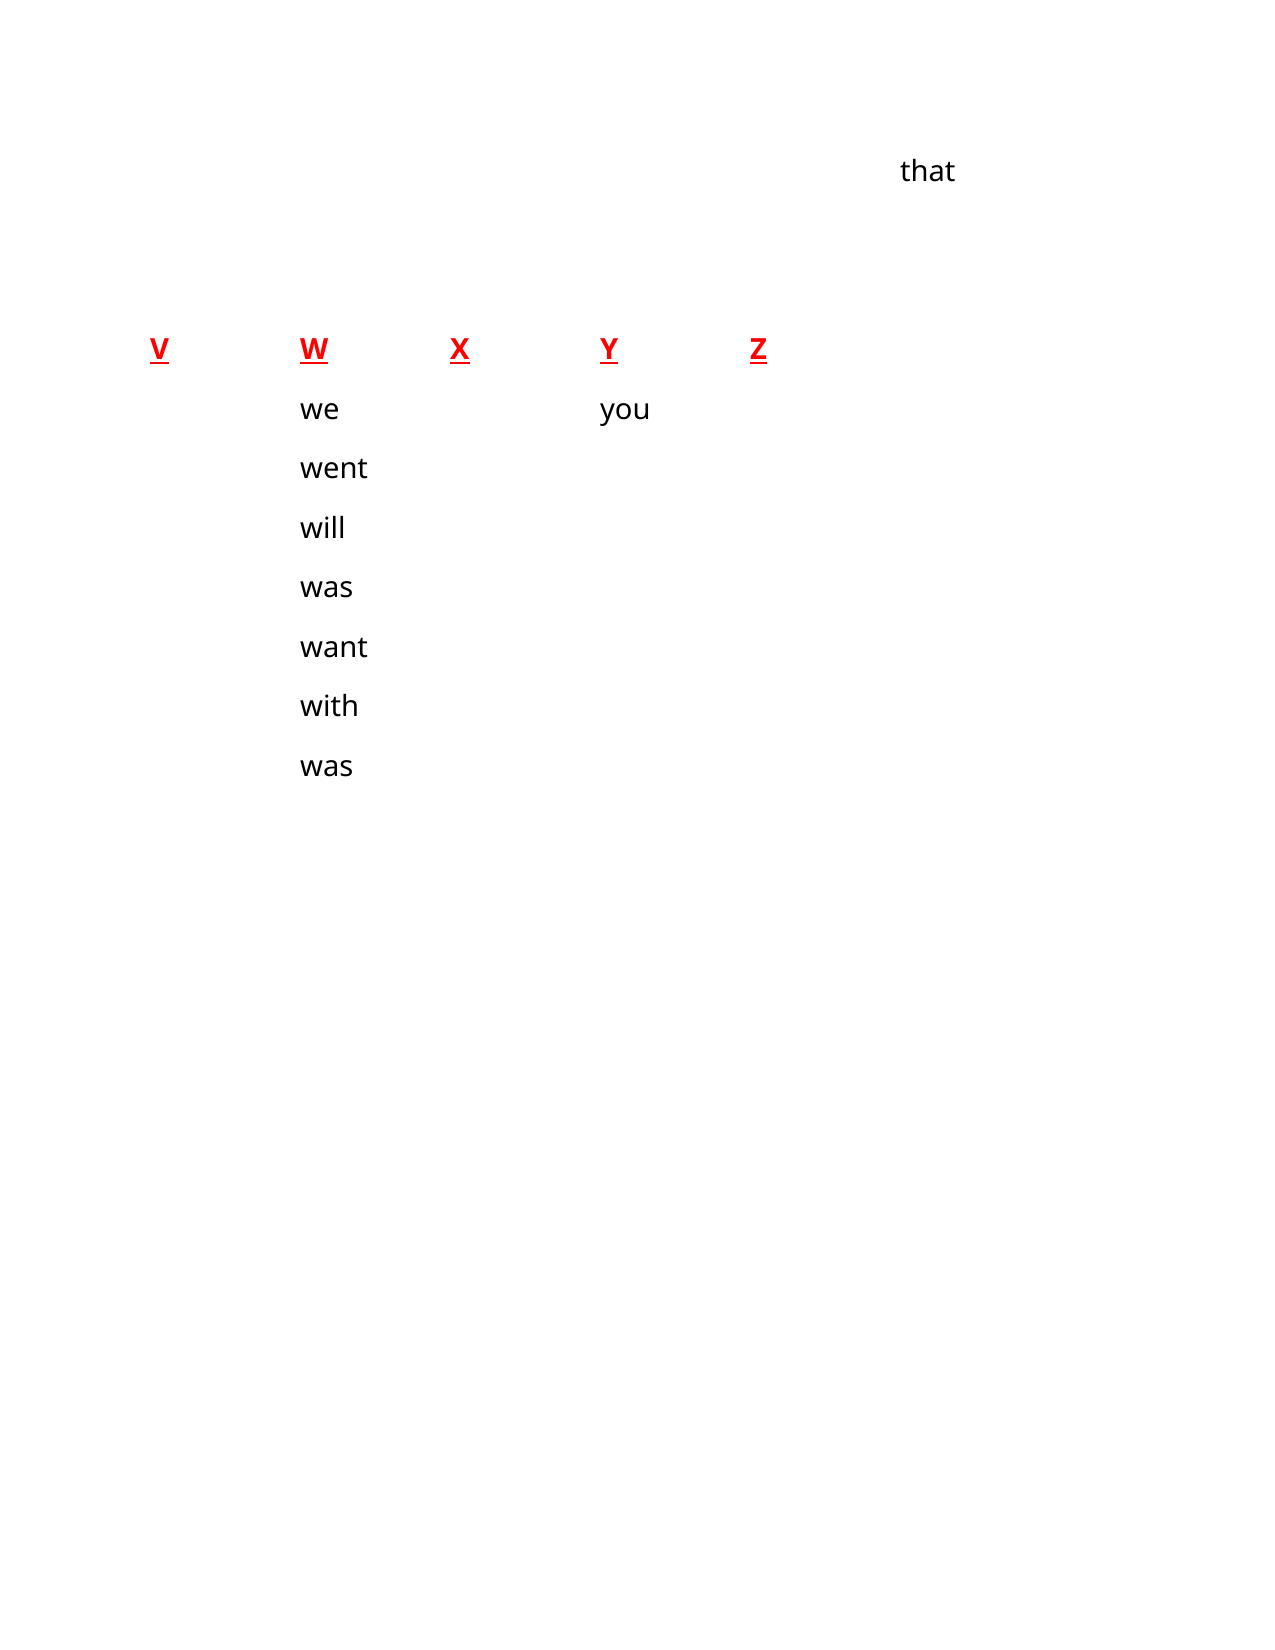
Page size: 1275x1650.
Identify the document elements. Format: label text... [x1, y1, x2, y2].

text was [150, 745, 1125, 784]
text that [150, 150, 1125, 190]
text will [150, 507, 1125, 547]
text with [150, 685, 1125, 725]
text was [150, 566, 1125, 606]
text we you [150, 388, 1125, 428]
text went [150, 447, 1125, 487]
text V W X Y Z [150, 328, 1125, 368]
text want [150, 626, 1125, 666]
